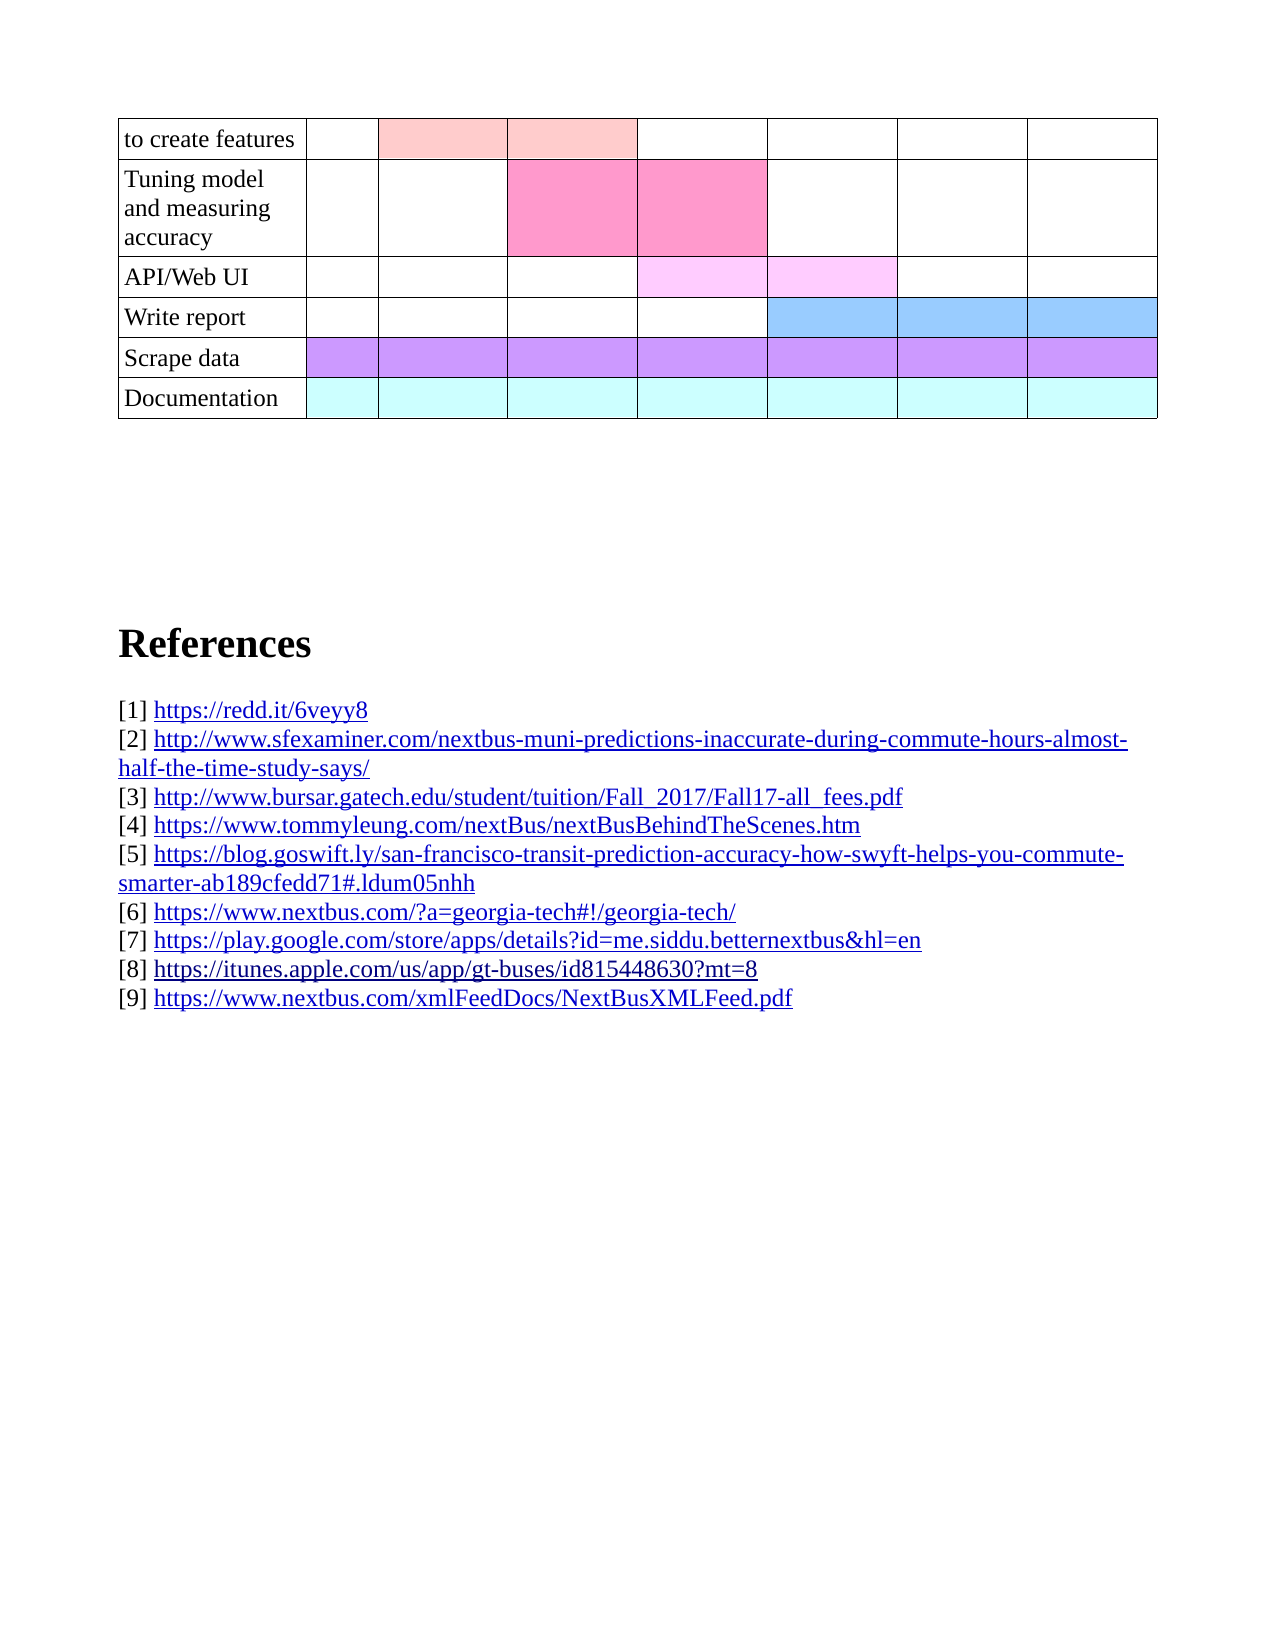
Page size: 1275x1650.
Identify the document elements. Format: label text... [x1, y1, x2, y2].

text References [118, 619, 1157, 667]
table_cell [508, 160, 637, 256]
table_cell [898, 257, 1027, 297]
table_cell [379, 338, 507, 377]
table_cell [768, 338, 897, 377]
table_cell [307, 378, 378, 417]
table_cell [508, 119, 637, 158]
table_cell [307, 160, 378, 256]
text [9] https://www.nextbus.com/xmlFeedDocs/NextBusXMLFeed.pdf [118, 983, 1157, 1012]
table_cell [768, 119, 897, 158]
table_cell [508, 378, 637, 417]
table_cell [307, 257, 378, 297]
text [2] http://www.sfexaminer.com/nextbus-muni-predictions-inaccurate-during-commute-hours-almost-half-the-time-study-says/ [118, 724, 1157, 782]
table_cell [898, 378, 1027, 417]
table_cell API/Web UI [119, 257, 306, 297]
table_cell [768, 298, 897, 337]
text [5] https://blog.goswift.ly/san-francisco-transit-prediction-accuracy-how-swyft-helps-you-commute-smarter-ab189cfedd71#.ldum05nhh [118, 839, 1157, 897]
table_cell [508, 338, 637, 377]
text [8] https://itunes.apple.com/us/app/gt-buses/id815448630?mt=8 [118, 954, 1157, 983]
table_cell [768, 160, 897, 256]
table_cell [1028, 257, 1157, 297]
table_cell [307, 119, 378, 158]
table_cell [768, 257, 897, 297]
table_cell Scrape data [119, 338, 306, 377]
table_cell [638, 338, 767, 377]
table_cell [1028, 298, 1157, 337]
table_cell [898, 298, 1027, 337]
table_cell [379, 160, 507, 256]
table_cell [307, 298, 378, 337]
table_cell [638, 160, 767, 256]
table_cell to create features [119, 119, 306, 158]
table_cell [1028, 119, 1157, 158]
table_cell [638, 257, 767, 297]
table_cell [1028, 378, 1157, 417]
text [1] https://redd.it/6veyy8 [118, 696, 1157, 724]
table_cell [898, 338, 1027, 377]
text [6] https://www.nextbus.com/?a=georgia-tech#!/georgia-tech/ [118, 897, 1157, 926]
table_cell [768, 378, 897, 417]
table_cell [638, 378, 767, 417]
table_cell [638, 298, 767, 337]
table_cell Tuning model and measuring accuracy [119, 160, 306, 256]
table_cell [1028, 338, 1157, 377]
table_cell [508, 298, 637, 337]
text [3] http://www.bursar.gatech.edu/student/tuition/Fall_2017/Fall17-all_fees.pdf [118, 782, 1157, 811]
text [7] https://play.google.com/store/apps/details?id=me.siddu.betternextbus&hl=en [118, 926, 1157, 954]
table_cell [379, 257, 507, 297]
table_cell [898, 119, 1027, 158]
table_cell [307, 338, 378, 377]
table_cell [379, 298, 507, 337]
table_cell [379, 119, 507, 158]
text [4] https://www.tommyleung.com/nextBus/nextBusBehindTheScenes.htm [118, 811, 1157, 839]
table_cell [898, 160, 1027, 256]
table_cell [379, 378, 507, 417]
table_cell [638, 119, 767, 158]
table_cell [508, 257, 637, 297]
table_cell Documentation [119, 378, 306, 417]
table_cell [1028, 160, 1157, 256]
table_cell Write report [119, 298, 306, 337]
